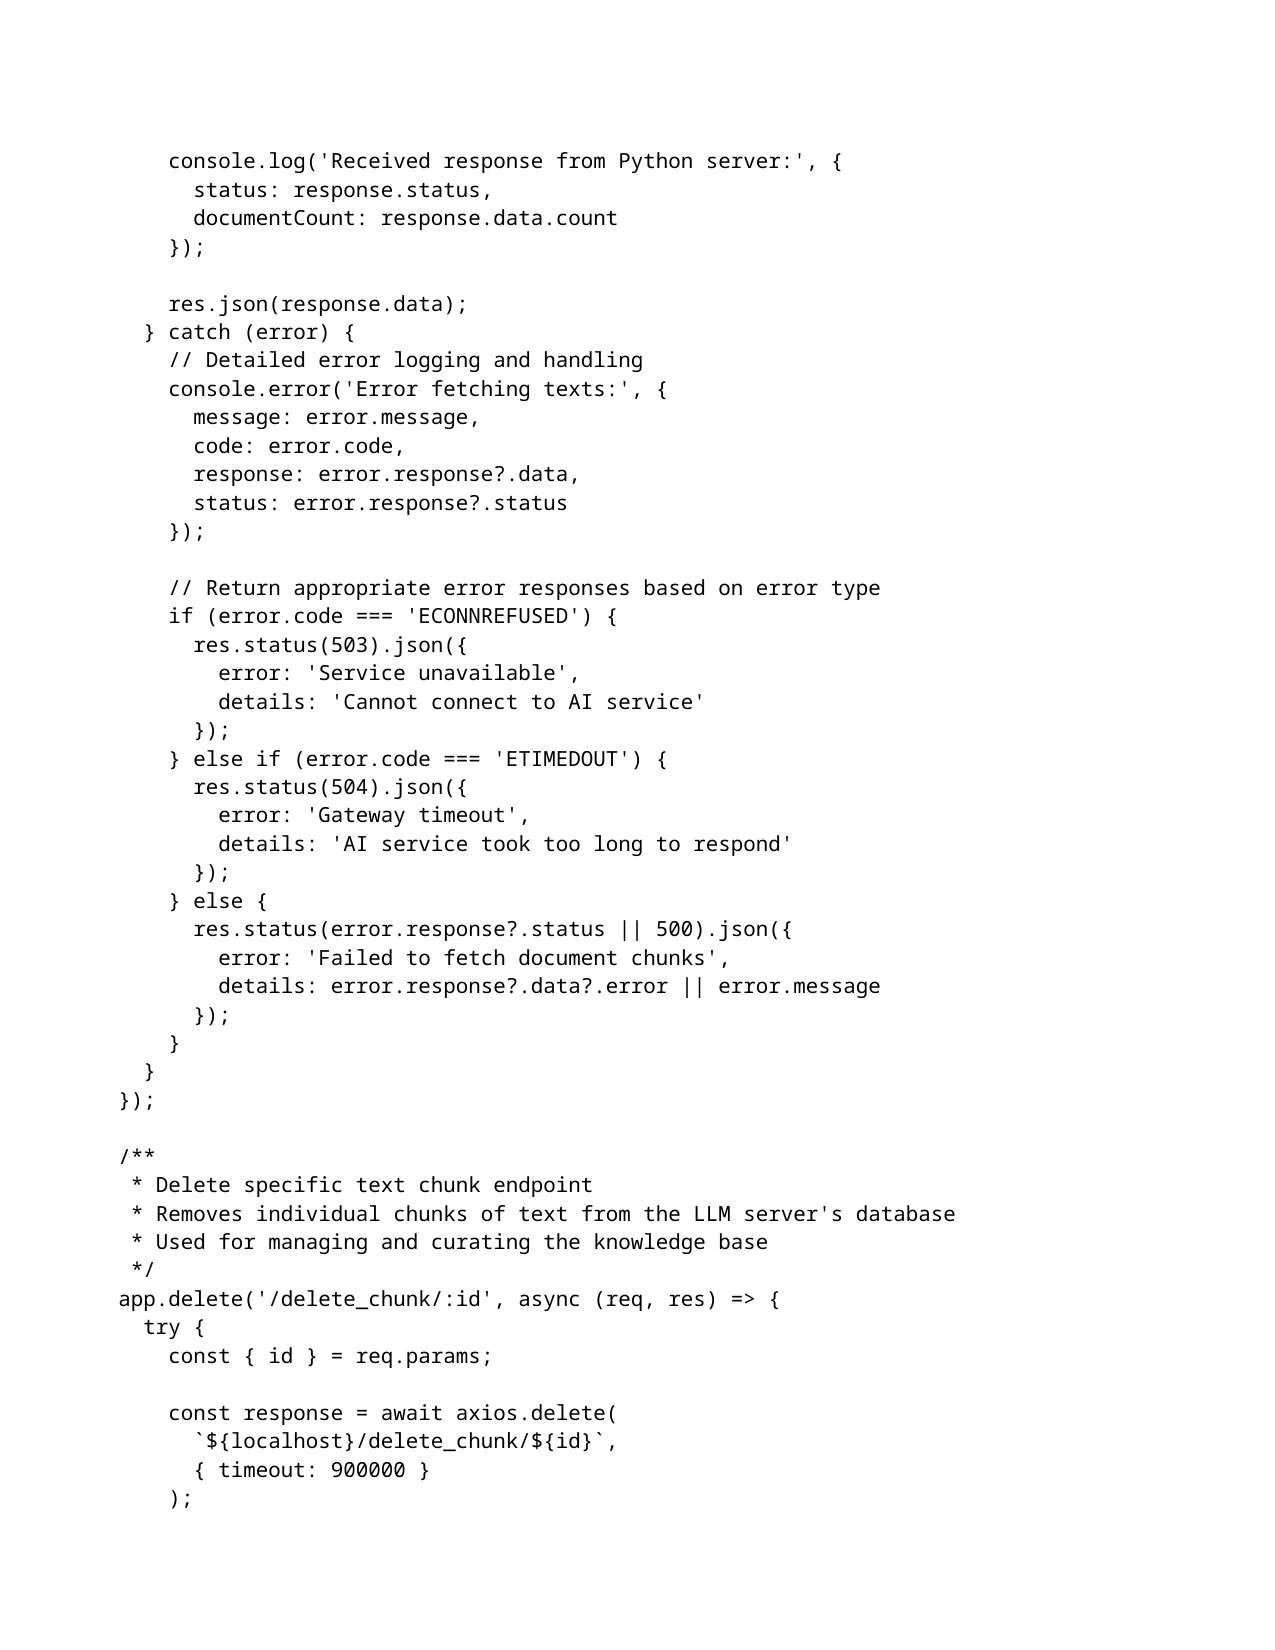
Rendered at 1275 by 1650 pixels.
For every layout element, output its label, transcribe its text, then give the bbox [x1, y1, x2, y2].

text error: 'Service unavailable', [118, 658, 1157, 687]
text console.error('Error fetching texts:', { [118, 374, 1157, 402]
text res.status(error.response?.status || 500).json({ [118, 914, 1157, 943]
text } [118, 1028, 1157, 1057]
text /** [118, 1142, 1157, 1170]
text } [118, 1057, 1157, 1085]
text console.log('Received response from Python server:', { [118, 147, 1157, 175]
text }); [118, 516, 1157, 545]
text app.delete('/delete_chunk/:id', async (req, res) => { [118, 1284, 1157, 1312]
text const response = await axios.delete( [118, 1398, 1157, 1426]
text code: error.code, [118, 431, 1157, 459]
text // Detailed error logging and handling [118, 346, 1157, 374]
text details: 'Cannot connect to AI service' [118, 687, 1157, 715]
text * Removes individual chunks of text from the LLM server's database [118, 1199, 1157, 1227]
text message: error.message, [118, 402, 1157, 431]
text if (error.code === 'ECONNREFUSED') { [118, 602, 1157, 630]
text }); [118, 857, 1157, 886]
text res.status(503).json({ [118, 630, 1157, 658]
text // Return appropriate error responses based on error type [118, 573, 1157, 602]
text status: error.response?.status [118, 488, 1157, 516]
text }); [118, 232, 1157, 260]
text documentCount: response.data.count [118, 203, 1157, 232]
text res.json(response.data); [118, 289, 1157, 317]
text }); [118, 1085, 1157, 1113]
text error: 'Gateway timeout', [118, 801, 1157, 829]
text }); [118, 1000, 1157, 1028]
text try { [118, 1312, 1157, 1341]
text */ [118, 1256, 1157, 1284]
text * Used for managing and curating the knowledge base [118, 1227, 1157, 1256]
text details: 'AI service took too long to respond' [118, 829, 1157, 857]
text * Delete specific text chunk endpoint [118, 1170, 1157, 1199]
text ); [118, 1483, 1157, 1512]
text status: response.status, [118, 175, 1157, 203]
text details: error.response?.data?.error || error.message [118, 971, 1157, 1000]
text error: 'Failed to fetch document chunks', [118, 943, 1157, 971]
text }); [118, 715, 1157, 744]
text } else { [118, 886, 1157, 914]
text `${localhost}/delete_chunk/${id}`, [118, 1426, 1157, 1455]
text res.status(504).json({ [118, 772, 1157, 801]
text } catch (error) { [118, 317, 1157, 346]
text response: error.response?.data, [118, 459, 1157, 488]
text const { id } = req.params; [118, 1341, 1157, 1369]
text { timeout: 900000 } [118, 1455, 1157, 1483]
text } else if (error.code === 'ETIMEDOUT') { [118, 744, 1157, 772]
